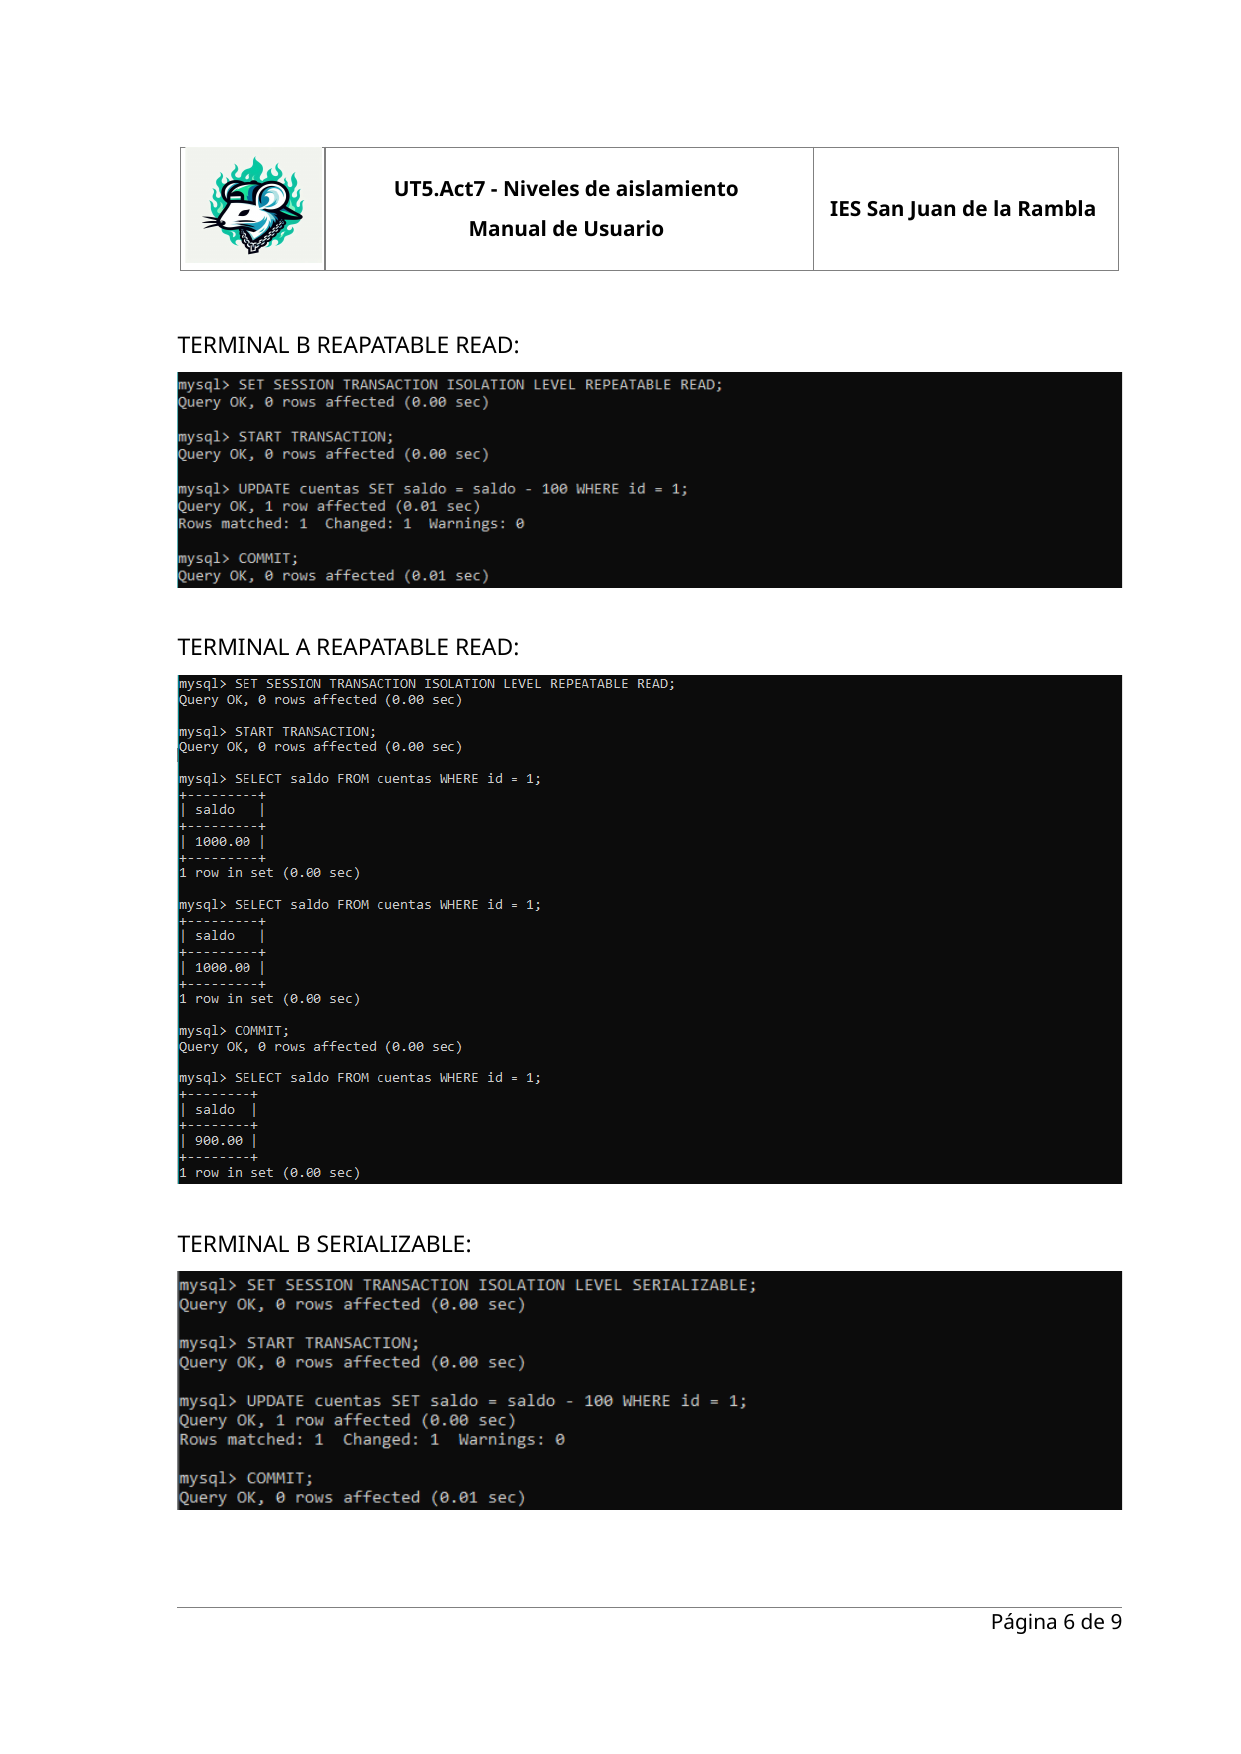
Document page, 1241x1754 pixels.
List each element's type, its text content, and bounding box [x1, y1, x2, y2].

text TERMINAL A REAPATABLE READ: [177, 631, 1122, 663]
picture [177, 675, 1123, 1184]
text TERMINAL B REAPATABLE READ: [177, 329, 1122, 360]
text TERMINAL B SERIALIZABLE: [177, 1228, 1122, 1259]
picture [177, 372, 1123, 588]
picture [185, 147, 322, 263]
picture [177, 1271, 1123, 1510]
